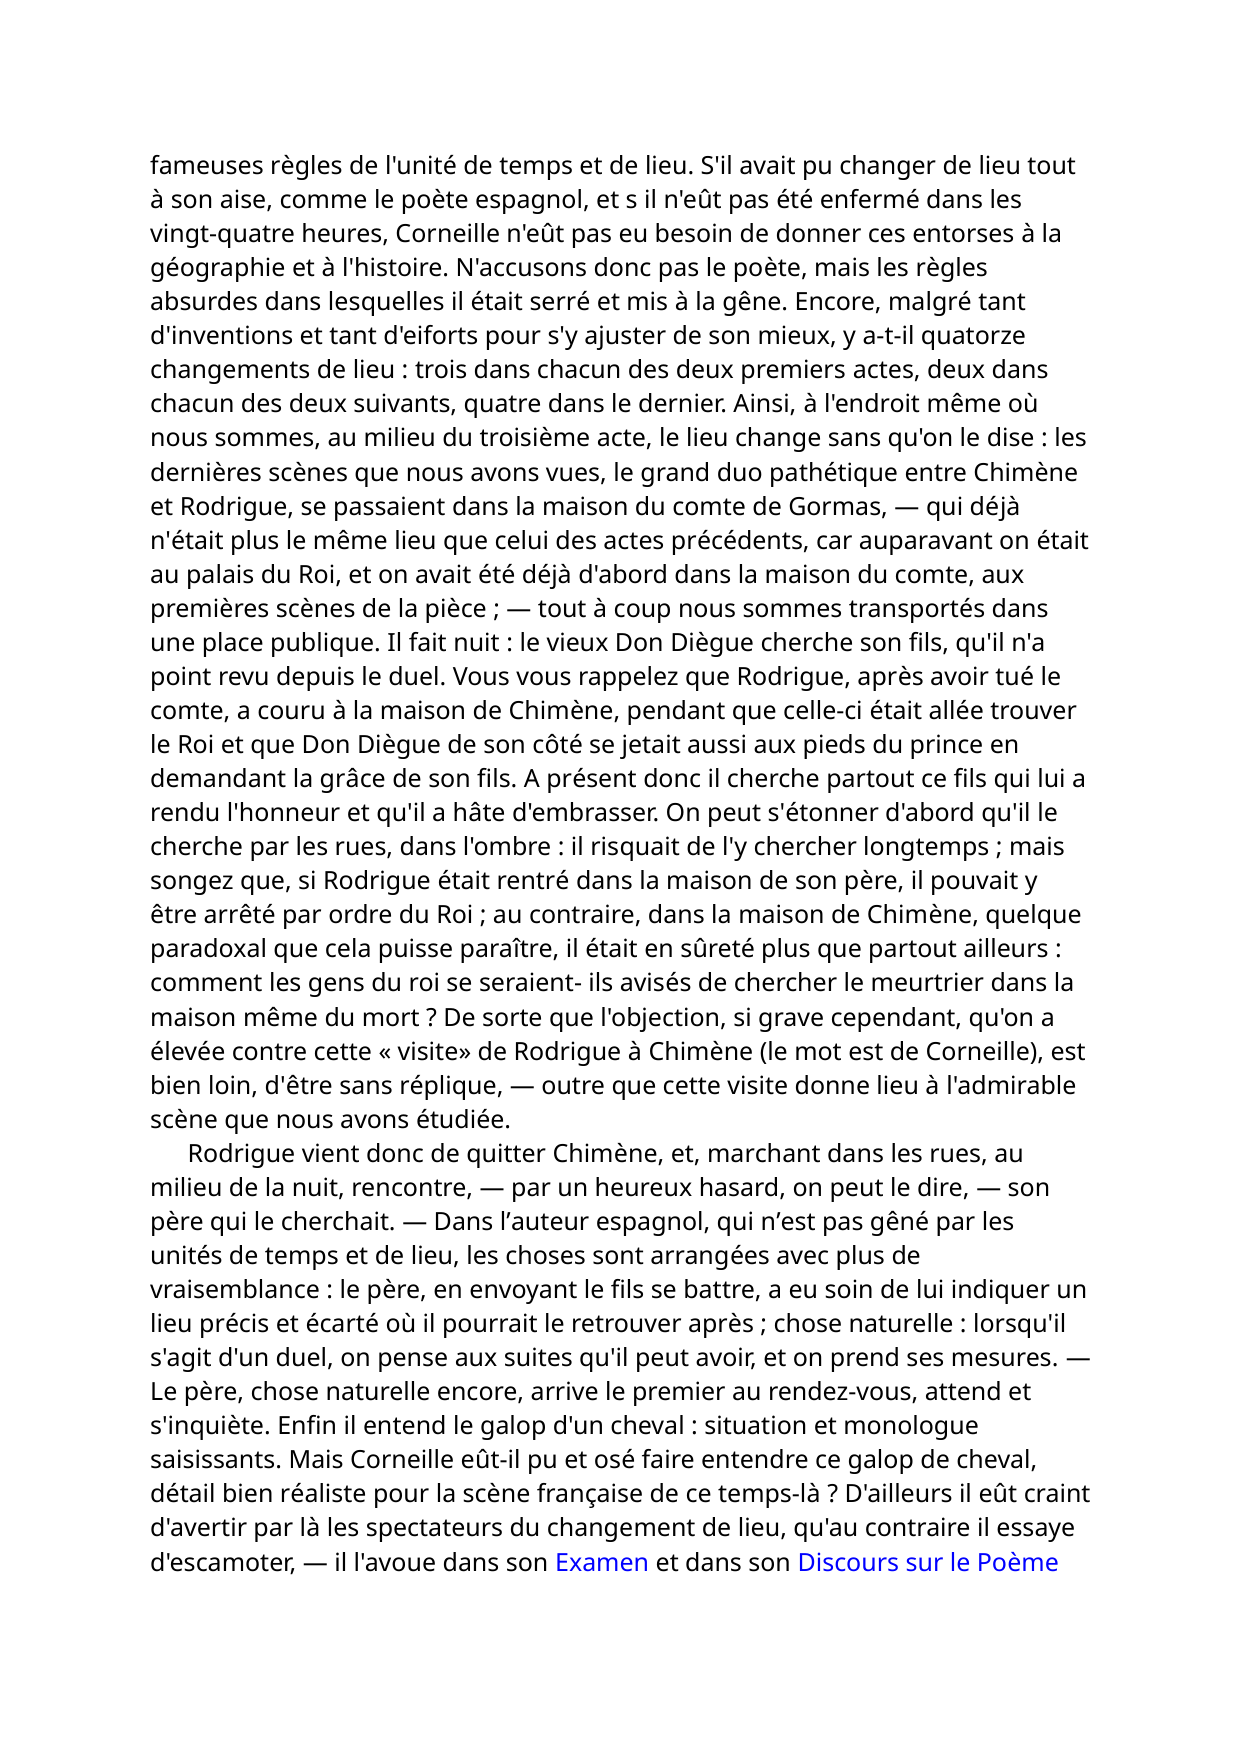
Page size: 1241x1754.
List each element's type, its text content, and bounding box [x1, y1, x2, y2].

text Rodrigue vient donc de quitter Chimène, et, mar­chant dans les rues, au milieu de la nuit, rencontre, — par un heureux hasard, on peut le dire, — son père qui le cherchait. — Dans l’auteur espagnol, qui n’est pas gêné par les unités de temps et de lieu, les choses sont arrangées avec plus de vraisemblance : le père, en envoyant le fils se bat­tre, a eu soin de lui indiquer un lieu précis et écarté où il pourrait le retrouver après ; chose naturelle : lorsqu'il s'agit d'un duel, on pense aux suites qu'il peut avoir, et on prend ses mesures. — Le père, chose naturelle encore, arrive le premier au rendez-vous, attend et s'inquiète. Enfin il en­tend le galop d'un cheval : situation et monologue saisissants. Mais Corneille eût-il pu et osé faire en­tendre ce galop de cheval, détail bien réaliste pour la scène française de ce temps-là ? D'ailleurs il eût craint d'avertir par là les spectateurs du change­ment de lieu, qu'au contraire il essaye d'escamoter, — il l'avoue dans son Examen et dans son Discours sur le Poème [150, 1135, 1091, 1578]
text fameuses règles de l'unité de temps et de lieu. S'il avait pu changer de lieu tout à son aise, comme le poète espagnol, et s il n'eût pas été enfermé dans les vingt-quatre heures, Cor­neille n'eût pas eu besoin de donner ces entorses à la géographie et à l'histoire. N'accusons donc pas le poète, mais les règles absurdes dans les­quelles il était serré et mis à la gêne. Encore, mal­gré tant d'inventions et tant d'eiforts pour s'y ajus­ter de son mieux, y a-t-il quatorze changements de lieu : trois dans chacun des deux premiers actes, deux dans chacun des deux suivants, quatre dans le dernier. Ainsi, à l'endroit même où nous sommes, au milieu du troisième acte, le lieu change sans qu'on le dise : les dernières scènes que nous avons vues, le grand duo pa­thétique entre Chimène et Rodrigue, se passaient dans la maison du comte de Gormas, — qui déjà n'était plus le même lieu que celui des actes précédents, car auparavant on était au palais du Roi, et on avait été déjà d'abord dans la maison du comte, aux premières scènes de la pièce ; — tout à coup nous sommes transportés dans une place publique. Il fait nuit : le vieux Don Diègue cherche son fils, qu'il n'a point revu depuis le duel. Vous vous rappelez que Rodrigue, après avoir tué le comte, a couru à la maison de Chimène, pendant que celle-ci était allée trouver le Roi et que Don Diègue de son côté se jetait aussi aux pieds du prince en demandant la grâce de son fils. A présent donc il cherche partout ce fils qui lui a rendu l'honneur et qu'il a hâte d'embrasser. On peut s'étonner d'abord qu'il le cherche par les rues, dans l'ombre : il ris­quait de l'y chercher longtemps ; mais songez que, si Rodrigue était rentré dans la maison de son père, il pouvait y être arrêté par ordre du Roi ; au contraire, dans la maison de Chimène, quelque paradoxal que cela puisse paraître, il était en sûreté plus que par­tout ailleurs : comment les gens du roi se seraient- ils avisés de chercher le meurtrier dans la maison même du mort ? De sorte que l'objection, si grave cependant, qu'on a élevée contre cette « visite» de Rodrigue à Chimène (le mot est de Corneille), est bien loin, d'être sans réplique, — outre que cette visite donne lieu à l'admirable scène que nous avons étudiée. [150, 148, 1091, 1135]
